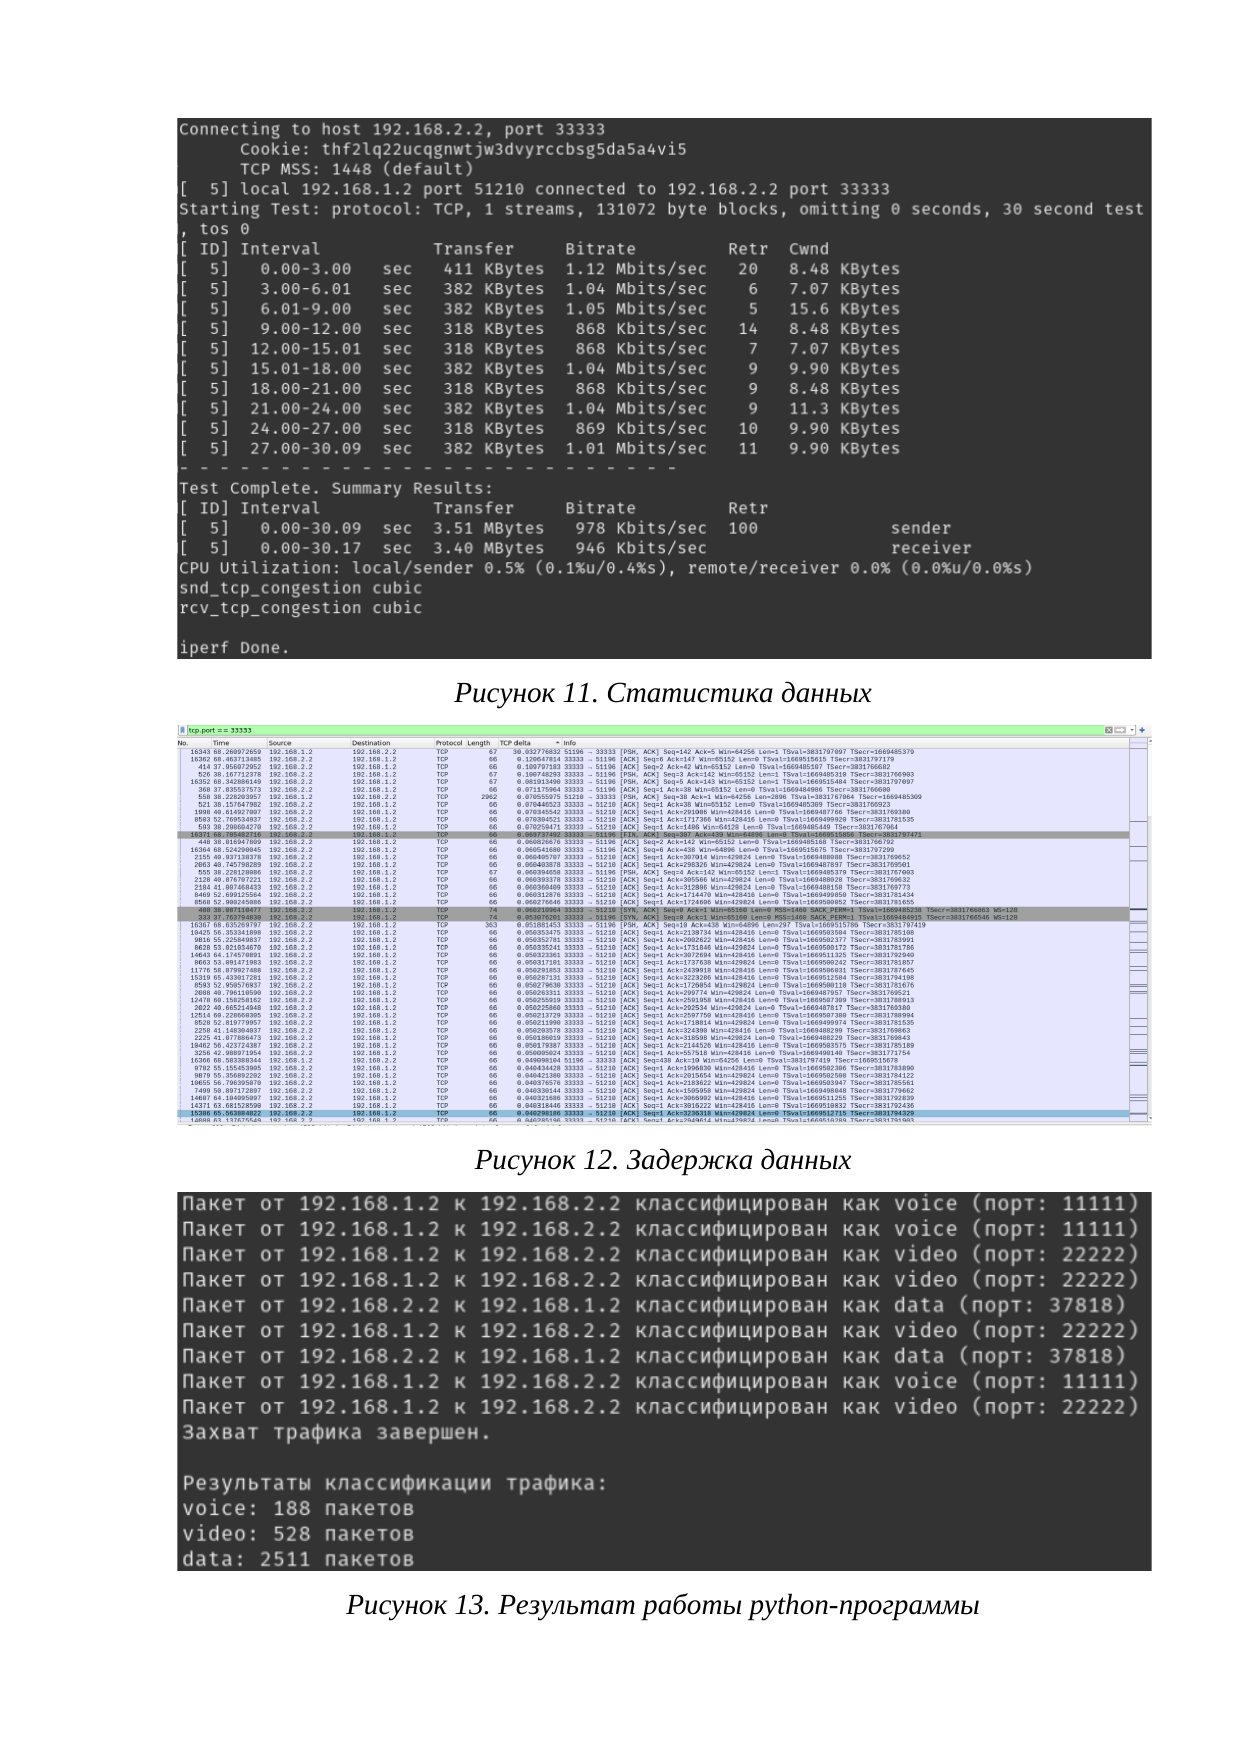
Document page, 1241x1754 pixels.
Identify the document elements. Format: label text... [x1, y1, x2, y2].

text Рисунок 11. Статистика данных [177, 659, 1152, 709]
text Рисунок 12. Задержка данных [177, 1126, 1152, 1175]
text Рисунок 13. Результат работы python-программы [177, 1571, 1152, 1621]
